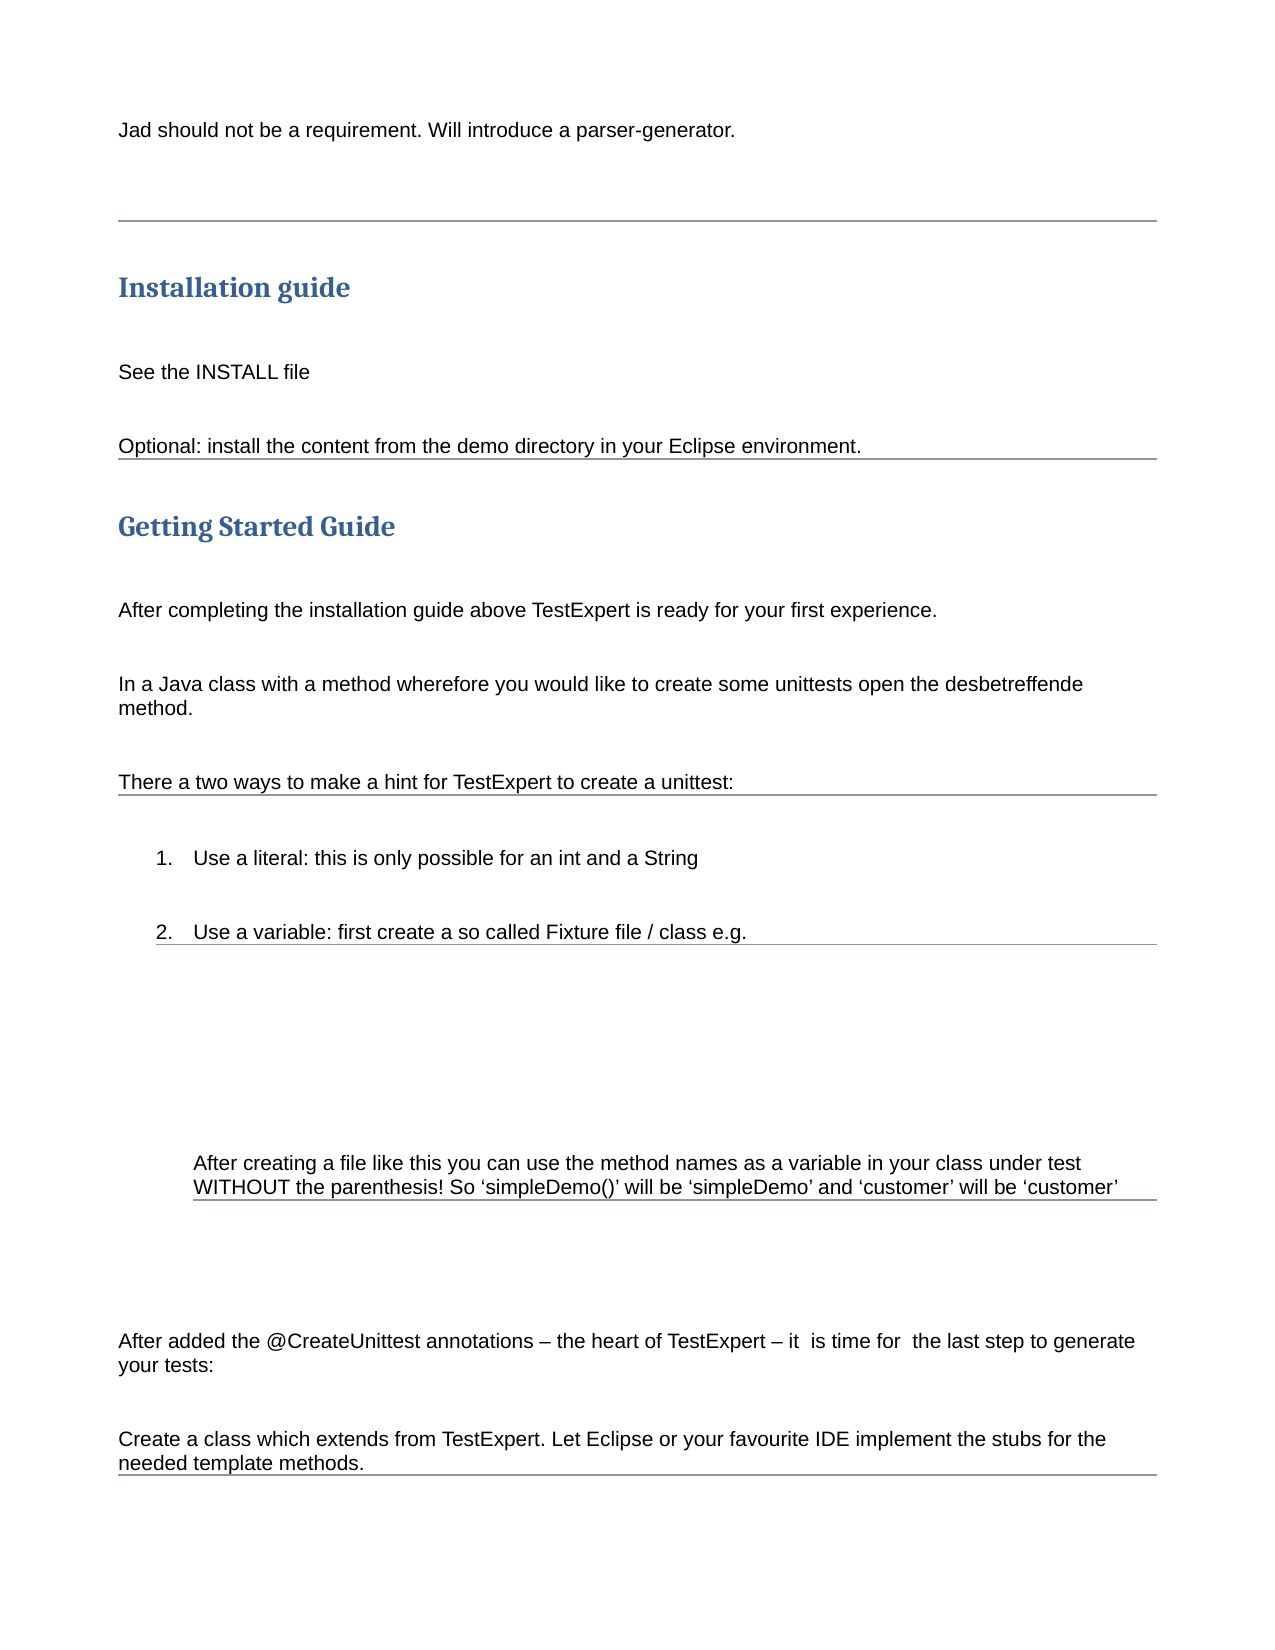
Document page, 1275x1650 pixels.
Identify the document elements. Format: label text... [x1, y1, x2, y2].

subtitle Getting Started Guide [118, 510, 1157, 543]
text After added the @CreateUnittest annotations – the heart of TestExpert – it is time for the last step to generate your tests: [118, 1329, 1157, 1377]
text In a Java class with a method wherefore you would like to create some unittests open the desbetreffende method. [118, 672, 1157, 720]
list Use a literal: this is only possible for an int and a String [156, 846, 1157, 869]
text See the INSTALL file [118, 360, 1157, 384]
list Use a variable: first create a so called Fixture file / class e.g. [156, 919, 1157, 944]
text Jad should not be a requirement. Will introduce a parser-generator. [118, 118, 1157, 142]
text After completing the installation guide above TestExpert is ready for your first experience. [118, 598, 1157, 622]
text Optional: install the content from the demo directory in your Eclipse environment. [118, 434, 1157, 458]
list After creating a file like this you can use the method names as a variable in your class under test WITHOUT the parenthesis! So ‘simpleDemo()’ will be ‘simpleDemo’ and ‘customer’ will be ‘customer’ [193, 1151, 1157, 1199]
text Create a class which extends from TestExpert. Let Eclipse or your favourite IDE implement the stubs for the needed template methods. [118, 1427, 1157, 1474]
text There a two ways to make a hint for TestExpert to create a unittest: [118, 770, 1157, 794]
subtitle Installation guide [118, 272, 1157, 305]
